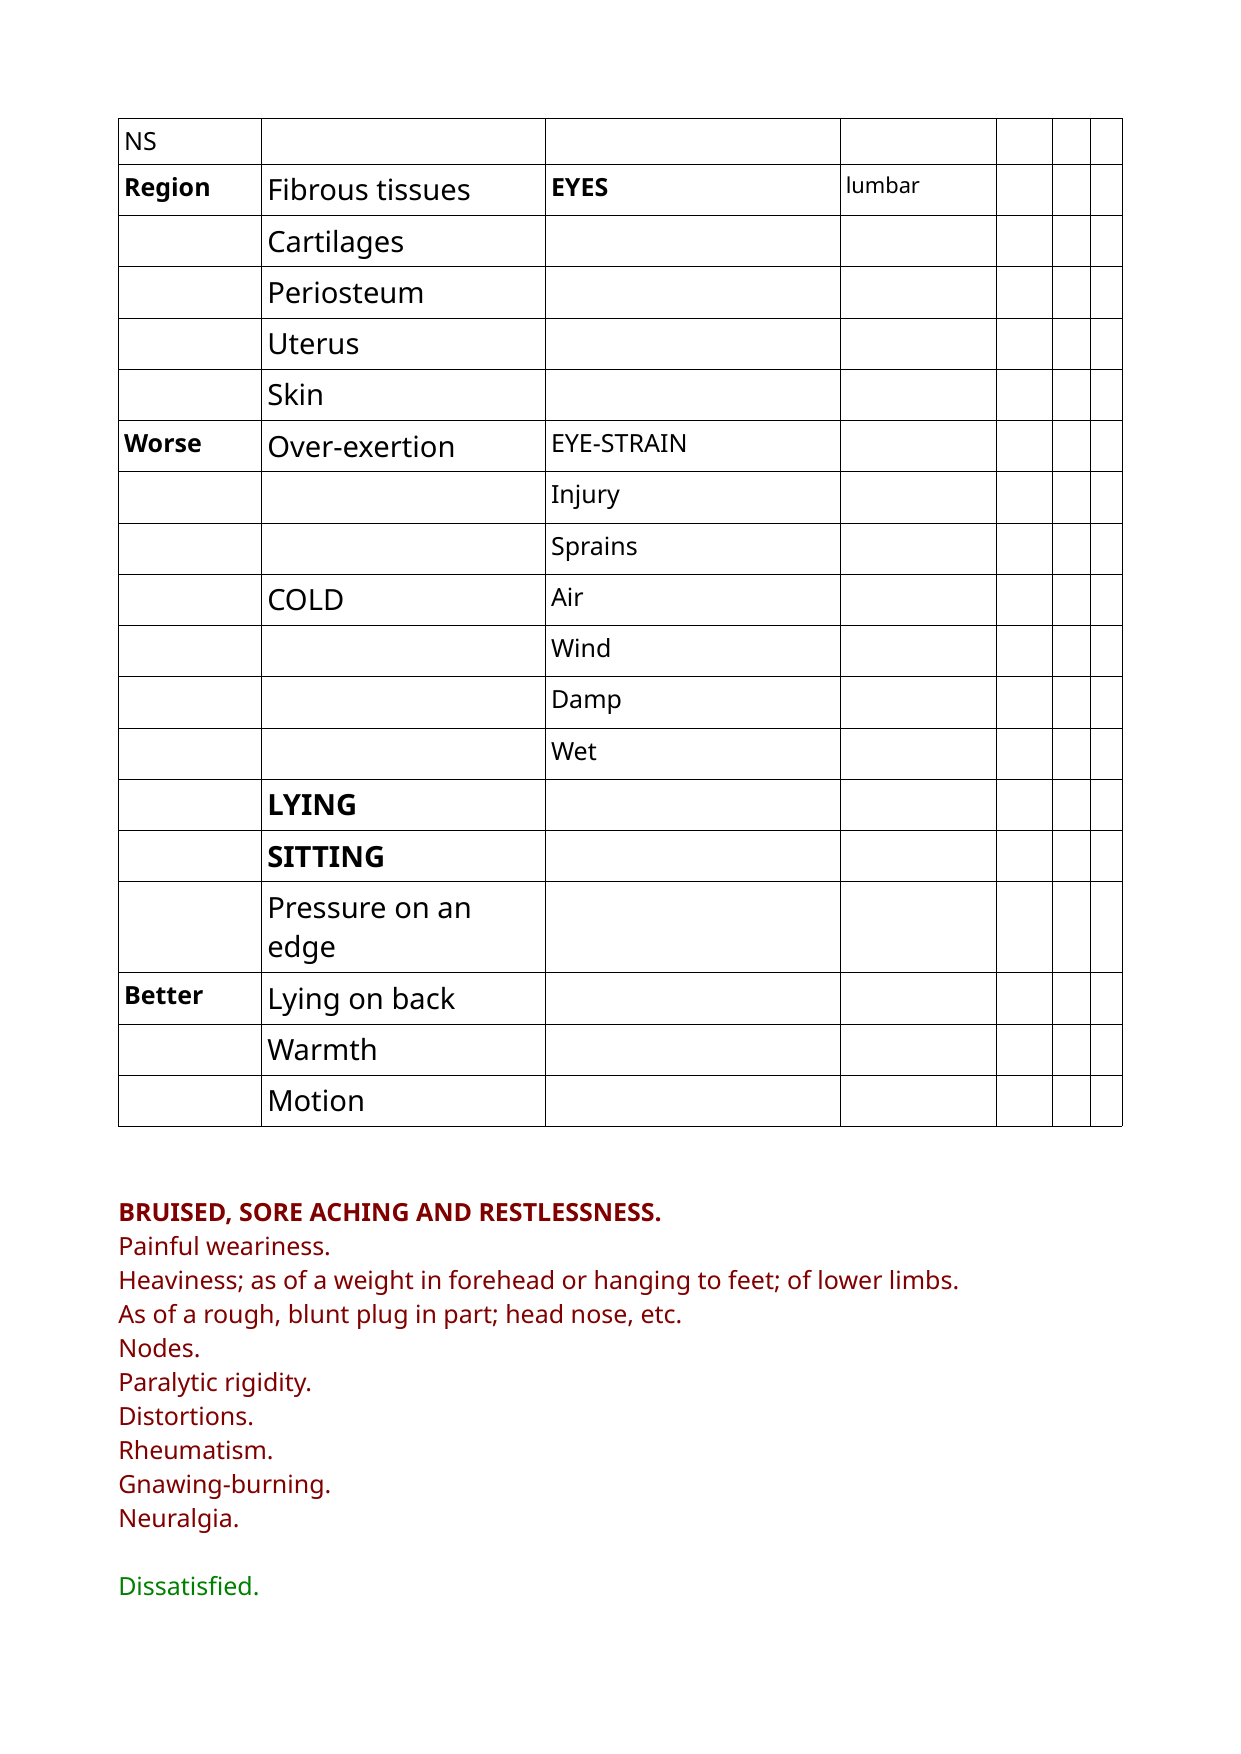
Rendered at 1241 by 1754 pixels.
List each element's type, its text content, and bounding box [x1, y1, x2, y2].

table_cell [1091, 472, 1122, 522]
table_cell [119, 729, 261, 779]
table_cell lumbar [841, 165, 996, 215]
table_cell [1091, 267, 1122, 317]
text Paralytic rigidity. [118, 1364, 1122, 1398]
table_cell Periosteum [262, 267, 545, 317]
table_cell [841, 370, 996, 420]
table_cell [997, 165, 1052, 215]
table_cell [1091, 421, 1122, 471]
table_cell [997, 831, 1052, 881]
table_cell Better [119, 973, 261, 1023]
table_cell Uterus [262, 319, 545, 369]
table_cell [841, 1076, 996, 1126]
table_cell [997, 677, 1052, 727]
table_cell [841, 626, 996, 676]
table_cell Motion [262, 1076, 545, 1126]
table_cell Warmth [262, 1025, 545, 1075]
text Gnawing-burning. [118, 1467, 1122, 1501]
table_cell [1091, 165, 1122, 215]
table_cell [1053, 780, 1090, 830]
table_cell [997, 370, 1052, 420]
table_cell [546, 370, 840, 420]
table_cell [997, 319, 1052, 369]
table_cell [997, 267, 1052, 317]
table_cell [119, 780, 261, 830]
table_cell [997, 472, 1052, 522]
table_cell [1053, 575, 1090, 625]
table_cell [997, 1076, 1052, 1126]
table_cell [1053, 421, 1090, 471]
table_header [1053, 119, 1090, 164]
table_cell [119, 319, 261, 369]
table_cell [546, 1076, 840, 1126]
table_cell [1053, 165, 1090, 215]
table_cell [1091, 973, 1122, 1023]
text Heaviness; as of a weight in forehead or hanging to feet; of lower limbs. [118, 1262, 1122, 1296]
table_cell [262, 524, 545, 574]
table_cell [1091, 1076, 1122, 1126]
table_cell [546, 882, 840, 972]
table_cell Injury [546, 472, 840, 522]
table_cell Fibrous tissues [262, 165, 545, 215]
table_cell [546, 267, 840, 317]
table_header [1091, 119, 1122, 164]
table_cell [1053, 216, 1090, 266]
table_cell [1053, 626, 1090, 676]
table_cell [1053, 882, 1090, 972]
table_cell [1091, 780, 1122, 830]
text Distortions. [118, 1398, 1122, 1433]
table_cell [119, 524, 261, 574]
table_cell [119, 831, 261, 881]
table_cell [997, 780, 1052, 830]
table_cell [997, 575, 1052, 625]
table_cell [841, 729, 996, 779]
table_cell [546, 216, 840, 266]
table_cell [1053, 370, 1090, 420]
table_cell [1053, 831, 1090, 881]
table_header [997, 119, 1052, 164]
table_cell [841, 524, 996, 574]
table_cell [1091, 677, 1122, 727]
table_cell [1091, 319, 1122, 369]
table_cell [997, 421, 1052, 471]
table_cell [1091, 216, 1122, 266]
table_cell [119, 472, 261, 522]
table_cell Region [119, 165, 261, 215]
table_cell [841, 575, 996, 625]
table_cell [262, 626, 545, 676]
table_header [262, 119, 545, 164]
table_cell [997, 216, 1052, 266]
table_cell [1091, 729, 1122, 779]
table_cell Air [546, 575, 840, 625]
table_cell Lying on back [262, 973, 545, 1023]
table_cell [119, 626, 261, 676]
table_cell EYES [546, 165, 840, 215]
table_cell [119, 1076, 261, 1126]
table_header NS [119, 119, 261, 164]
text Neuralgia. [118, 1501, 1122, 1535]
table_cell Wind [546, 626, 840, 676]
table_cell [1053, 677, 1090, 727]
table_cell [1091, 575, 1122, 625]
table_cell [997, 1025, 1052, 1075]
table_cell [1091, 882, 1122, 972]
table_cell [546, 831, 840, 881]
table_cell [546, 1025, 840, 1075]
table_cell Damp [546, 677, 840, 727]
text Nodes. [118, 1330, 1122, 1364]
table_cell [997, 973, 1052, 1023]
table_cell [546, 319, 840, 369]
table_cell Worse [119, 421, 261, 471]
table_cell [1091, 626, 1122, 676]
table_cell [262, 677, 545, 727]
table_cell [119, 370, 261, 420]
table_cell Sprains [546, 524, 840, 574]
table_cell [1091, 370, 1122, 420]
text Painful weariness. [118, 1228, 1122, 1262]
text As of a rough, blunt plug in part; head nose, etc. [118, 1296, 1122, 1330]
table_cell [262, 729, 545, 779]
table_cell [1053, 973, 1090, 1023]
table_cell [1053, 1025, 1090, 1075]
table_header [546, 119, 840, 164]
table_cell [546, 780, 840, 830]
table_cell Skin [262, 370, 545, 420]
table_cell [1053, 472, 1090, 522]
table_cell [119, 677, 261, 727]
table_cell [841, 677, 996, 727]
table_cell [997, 882, 1052, 972]
table_cell [841, 973, 996, 1023]
text Dissatisfied. [118, 1569, 1122, 1603]
table_cell [1091, 831, 1122, 881]
table_cell [841, 472, 996, 522]
table_cell [119, 216, 261, 266]
table_cell [841, 882, 996, 972]
table_cell [1053, 1076, 1090, 1126]
table_cell Pressure on an edge [262, 882, 545, 972]
table_cell [841, 831, 996, 881]
table_cell [841, 319, 996, 369]
table_cell [1053, 729, 1090, 779]
table_cell [119, 575, 261, 625]
table_cell EYE-STRAIN [546, 421, 840, 471]
table_cell [119, 1025, 261, 1075]
table_cell [997, 626, 1052, 676]
table_cell [119, 882, 261, 972]
table_cell [1053, 267, 1090, 317]
table_cell [119, 267, 261, 317]
table_cell [841, 421, 996, 471]
table_header [841, 119, 996, 164]
table_cell [841, 1025, 996, 1075]
table_cell COLD [262, 575, 545, 625]
table_cell [997, 524, 1052, 574]
table_cell [841, 216, 996, 266]
table_cell [546, 973, 840, 1023]
table_cell [1053, 319, 1090, 369]
table_cell SITTING [262, 831, 545, 881]
table_cell [1053, 524, 1090, 574]
table_cell Wet [546, 729, 840, 779]
table_cell [841, 780, 996, 830]
table_cell LYING [262, 780, 545, 830]
text Rheumatism. [118, 1433, 1122, 1467]
table_cell [997, 729, 1052, 779]
table_cell [262, 472, 545, 522]
table_cell [841, 267, 996, 317]
table_cell [1091, 524, 1122, 574]
text BRUISED, SORE ACHING AND RESTLESSNESS. [118, 1194, 1122, 1228]
table_cell Over-exertion [262, 421, 545, 471]
table_cell [1091, 1025, 1122, 1075]
table_cell Cartilages [262, 216, 545, 266]
